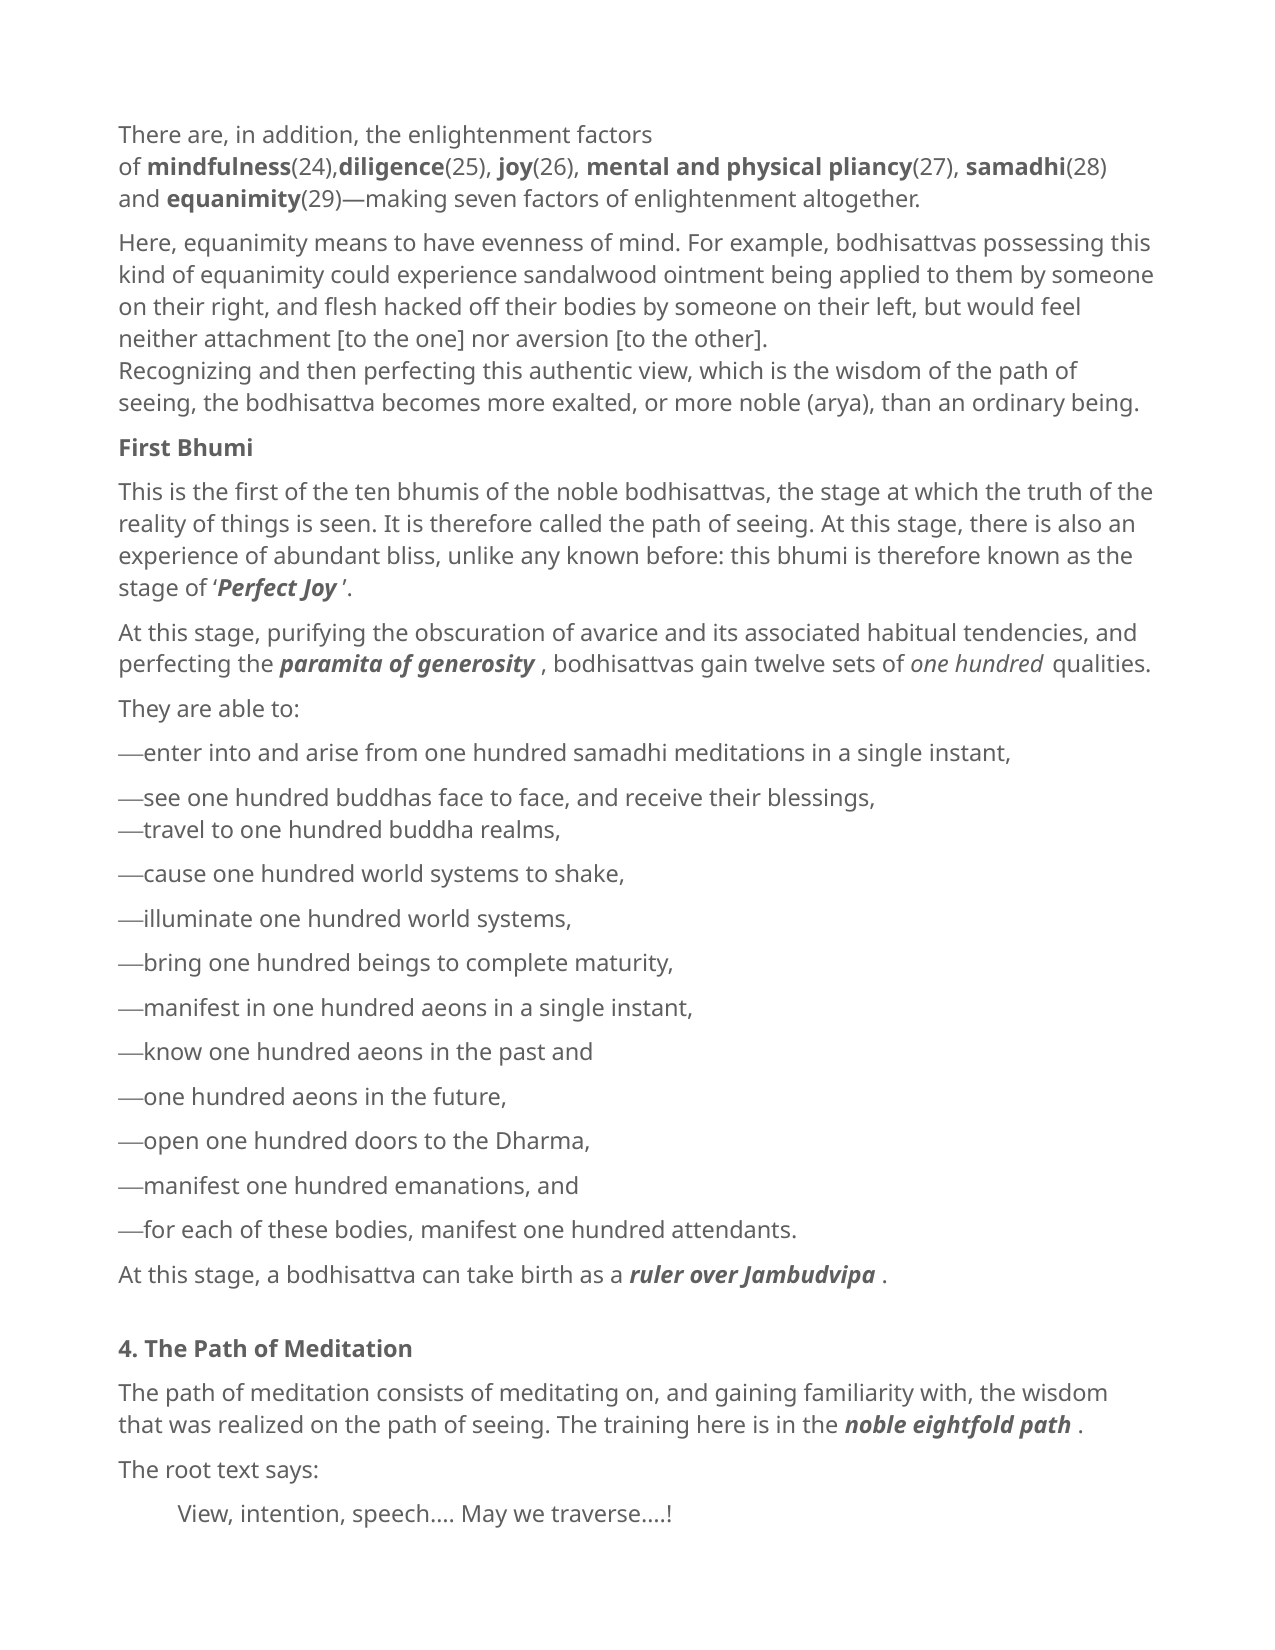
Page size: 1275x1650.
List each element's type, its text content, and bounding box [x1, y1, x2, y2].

text Here, equanimity means to have evenness of mind. For example, bodhisattvas possessing this kind of equanimity could experience sandalwood ointment being applied to them by someone on their right, and flesh hacked off their bodies by someone on their left, but would feel neither attachment [to the one] nor aversion [to the other]. [118, 227, 1157, 354]
text View, intention, speech…. May we traverse….! [177, 1498, 1098, 1529]
text 4. The Path of Meditation [118, 1332, 1157, 1364]
text —travel to one hundred buddha realms, [118, 813, 1157, 845]
text —open one hundred doors to the Dharma, [118, 1124, 1157, 1157]
text There are, in addition, the enlightenment factors of mindfulness(24),diligence(25), joy(26), mental and physical pliancy(27), samadhi(28) and equanimity(29)—making seven factors of enlightenment altogether. [118, 118, 1157, 214]
text —for each of these bodies, manifest one hundred attendants. [118, 1213, 1157, 1246]
text —cause one hundred world systems to shake, [118, 858, 1157, 890]
text —illuminate one hundred world systems, [118, 902, 1157, 934]
text At this stage, a bodhisattva can take birth as a ruler over Jambudvipa . [118, 1258, 1157, 1290]
text This is the first of the ten bhumis of the noble bodhisattvas, the stage at which the truth of the reality of things is seen. It is therefore called the path of seeing. At this stage, there is also an experience of abundant bliss, unlike any known before: this bhumi is therefore known as the stage of ‘Perfect Joy ’. [118, 475, 1157, 603]
text The root text says: [118, 1453, 1157, 1485]
text They are able to: [118, 692, 1157, 724]
text First Bhumi [118, 431, 1157, 463]
text The path of meditation consists of meditating on, and gaining familiarity with, the wisdom that was realized on the path of seeing. The training here is in the noble eightfold path . [118, 1377, 1157, 1441]
text —know one hundred aeons in the past and [118, 1036, 1157, 1068]
text At this stage, purifying the obscuration of avarice and its associated habitual tendencies, and perfecting the paramita of generosity , bodhisattvas gain twelve sets of one hundred qualities. [118, 616, 1157, 680]
text —one hundred aeons in the future, [118, 1080, 1157, 1112]
text —bring one hundred beings to complete maturity, [118, 947, 1157, 979]
text —see one hundred buddhas face to face, and receive their blessings, [118, 781, 1157, 813]
text —manifest in one hundred aeons in a single instant, [118, 991, 1157, 1023]
text —manifest one hundred emanations, and [118, 1169, 1157, 1201]
text —enter into and arise from one hundred samadhi meditations in a single instant, [118, 737, 1157, 769]
text Recognizing and then perfecting this authentic view, which is the wisdom of the path of seeing, the bodhisattva becomes more exalted, or more noble (arya), than an ordinary being. [118, 354, 1157, 418]
